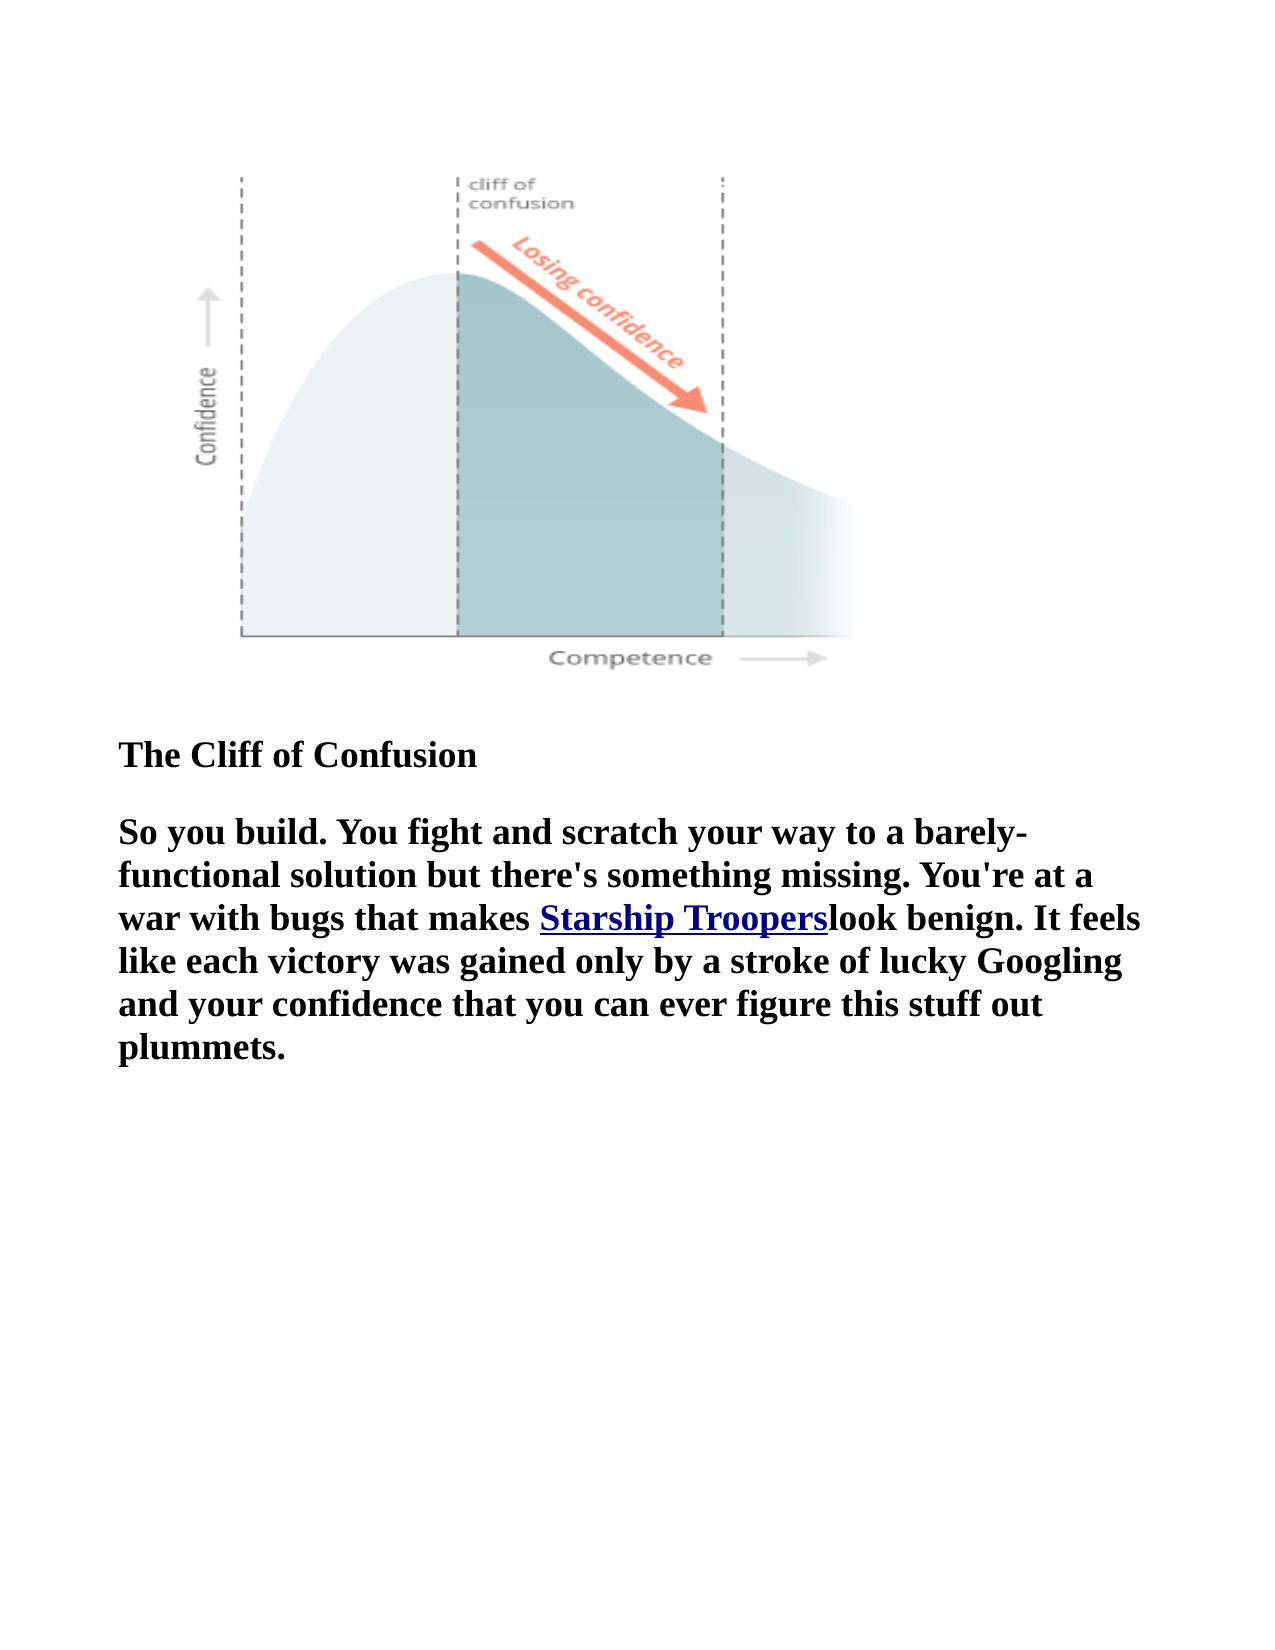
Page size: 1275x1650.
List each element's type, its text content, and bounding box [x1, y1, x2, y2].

picture [118, 118, 949, 700]
subtitle The Cliff of Confusion [118, 733, 1157, 776]
subtitle So you build. You fight and scratch your way to a barely-functional solution but there's something missing. You're at a war with bugs that makes Starship Trooperslook benign. It feels like each victory was gained only by a stroke of lucky Googling and your confidence that you can ever figure this stuff out plummets. [118, 809, 1157, 1068]
